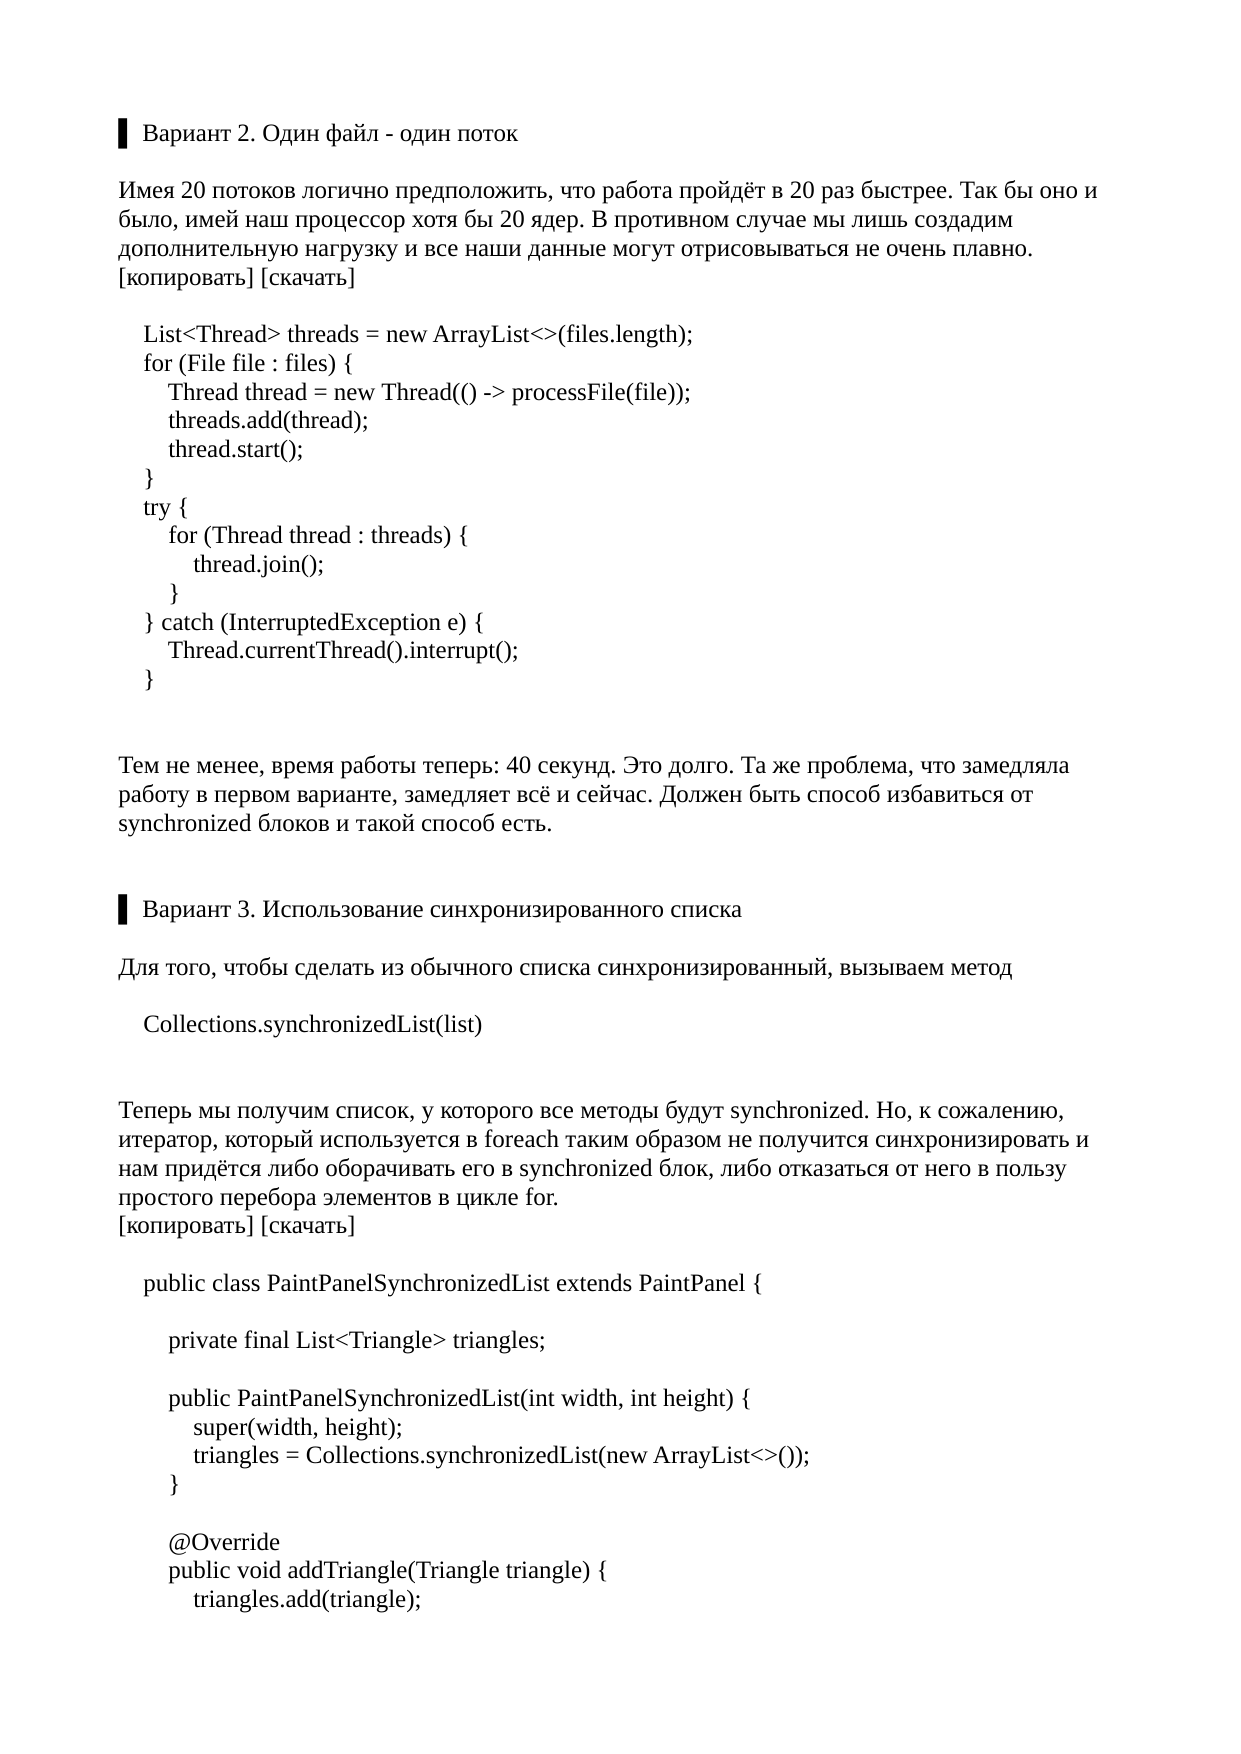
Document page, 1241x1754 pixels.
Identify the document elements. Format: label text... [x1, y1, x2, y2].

text try { [118, 492, 1122, 521]
text } [118, 664, 1122, 693]
text for (Thread thread : threads) { [118, 521, 1122, 549]
text Collections.synchronizedList(list) [118, 1009, 1122, 1038]
text public void addTriangle(Triangle triangle) { [118, 1556, 1122, 1584]
text Для того, чтобы сделать из обычного списка синхронизированный, вызываем метод [118, 952, 1122, 981]
text public class PaintPanelSynchronizedList extends PaintPanel { [118, 1268, 1122, 1297]
text thread.start(); [118, 434, 1122, 463]
text Thread.currentThread().interrupt(); [118, 636, 1122, 664]
text threads.add(thread); [118, 406, 1122, 434]
text triangles.add(triangle); [118, 1584, 1122, 1613]
text public PaintPanelSynchronizedList(int width, int height) { [118, 1383, 1122, 1412]
text Имея 20 потоков логично предположить, что работа пройдёт в 20 раз быстрее. Так бы оно и было, имей наш процессор хотя бы 20 ядер. В противном случае мы лишь создадим дополнительную нагрузку и все наши данные могут отрисовываться не очень плавно. [118, 176, 1122, 262]
text [копировать] [скачать] [118, 1211, 1122, 1239]
text [копировать] [скачать] [118, 262, 1122, 291]
text } [118, 463, 1122, 492]
text Тем не менее, время работы теперь: 40 секунд. Это долго. Та же проблема, что замедляла работу в первом варианте, замедляет всё и сейчас. Должен быть способ избавиться от synchronized блоков и такой способ есть. [118, 751, 1122, 837]
text thread.join(); [118, 549, 1122, 578]
text } catch (InterruptedException e) { [118, 607, 1122, 636]
text ▌ Вариант 2. Один файл - один поток [127, 118, 1122, 147]
text Теперь мы получим список, у которого все методы будут synchronized. Но, к сожалению, итератор, который используется в foreach таким образом не получится синхронизировать и нам придётся либо оборачивать его в synchronized блок, либо отказаться от него в пользу простого перебора элементов в цикле for. [118, 1096, 1122, 1211]
text private final List<Triangle> triangles; [118, 1326, 1122, 1354]
text } [118, 1469, 1122, 1498]
text @Override [118, 1527, 1122, 1556]
text triangles = Collections.synchronizedList(new ArrayList<>()); [118, 1441, 1122, 1469]
text } [118, 578, 1122, 607]
text List<Thread> threads = new ArrayList<>(files.length); [118, 319, 1122, 348]
text for (File file : files) { [118, 348, 1122, 377]
text super(width, height); [118, 1412, 1122, 1441]
text ▌ Вариант 3. Использование синхронизированного списка [127, 894, 1122, 923]
text Thread thread = new Thread(() -> processFile(file)); [118, 377, 1122, 406]
